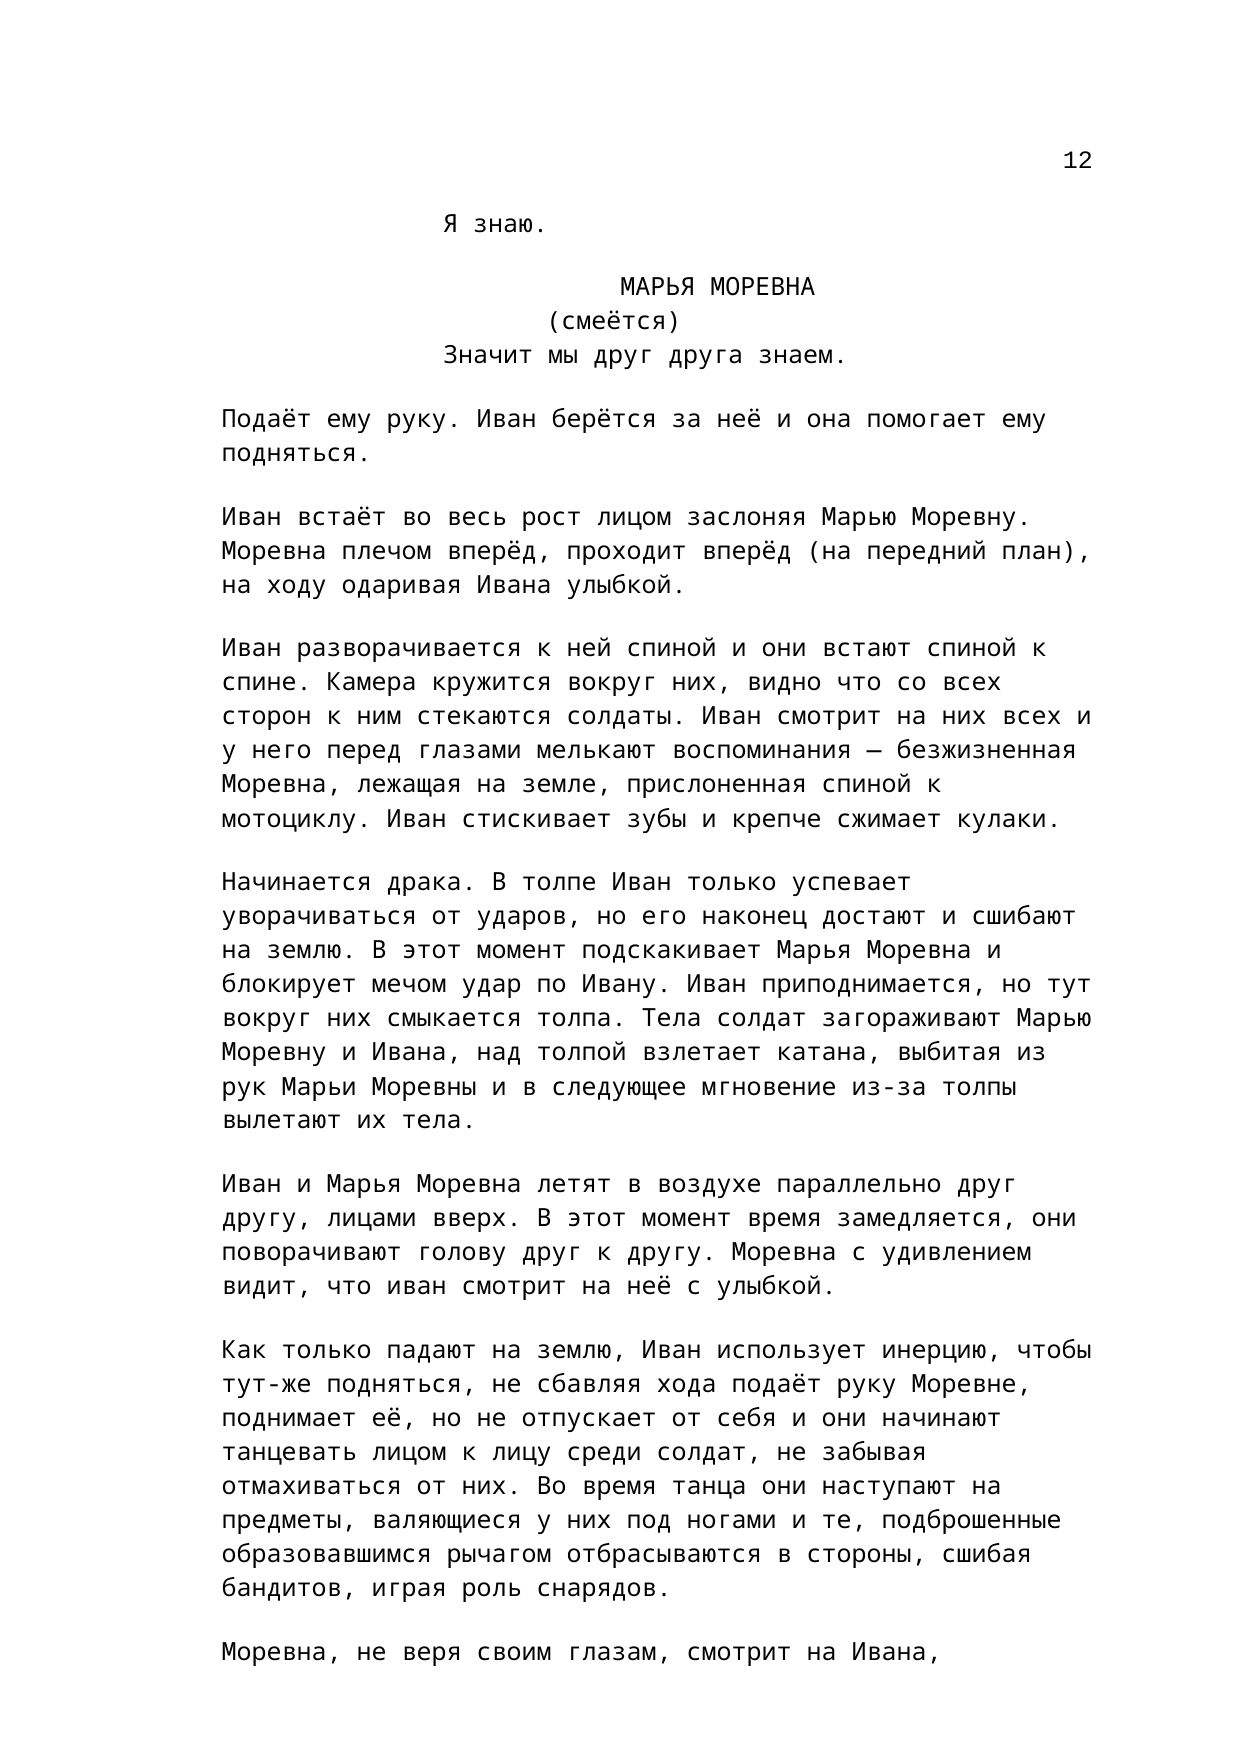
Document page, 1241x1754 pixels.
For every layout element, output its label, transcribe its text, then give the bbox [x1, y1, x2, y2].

text (смеётся) [546, 303, 871, 337]
text МАРЬЯ МОРЕВНА [620, 269, 1093, 303]
text Как только падают на землю, Иван использует инерцию, чтобы тут-же подняться, не сбавляя хода подаёт руку Моревне, поднимает её, но не отпускает от себя и они начинают танцевать лицом к лицу среди солдат, не забывая отмахиваться от них. Во время танца они наступают на предметы, валяющиеся у них под ногами и те, подброшенные образовавшимся рычагом отбрасываются в стороны, сшибая бандитов, играя роль снарядов. [221, 1331, 1093, 1604]
text Значит мы друг друга знаем. [443, 337, 871, 371]
text Моревна, не веря своим глазам, смотрит на Ивана, [221, 1633, 1093, 1667]
text Подаёт ему руку. Иван берётся за неё и она помогает ему подняться. [221, 401, 1093, 469]
text Я знаю. [443, 205, 871, 239]
text Иван разворачивается к ней спиной и они встают спиной к спине. Камера кружится вокруг них, видно что со всех сторон к ним стекаются солдаты. Иван смотрит на них всех и у него перед глазами мелькают воспоминания — безжизненная Моревна, лежащая на земле, прислоненная спиной к мотоциклу. Иван стискивает зубы и крепче сжимает кулаки. [221, 630, 1093, 834]
text Начинается драка. В толпе Иван только успевает уворачиваться от ударов, но его наконец достают и сшибают на землю. В этот момент подскакивает Марья Моревна и блокирует мечом удар по Ивану. Иван приподнимается, но тут вокруг них смыкается толпа. Тела солдат загораживают Марью Моревну и Ивана, над толпой взлетает катана, выбитая из рук Марьи Моревны и в следующее мгновение из-за толпы вылетают их тела. [221, 864, 1093, 1136]
text Иван и Марья Моревна летят в воздухе параллельно друг другу, лицами вверх. В этот момент время замедляется, они поворачивают голову друг к другу. Моревна с удивлением видит, что иван смотрит на неё с улыбкой. [221, 1166, 1093, 1302]
text Иван встаёт во весь рост лицом заслоняя Марью Моревну. Моревна плечом вперёд, проходит вперёд (на передний план), на ходу одаривая Ивана улыбкой. [221, 498, 1093, 600]
